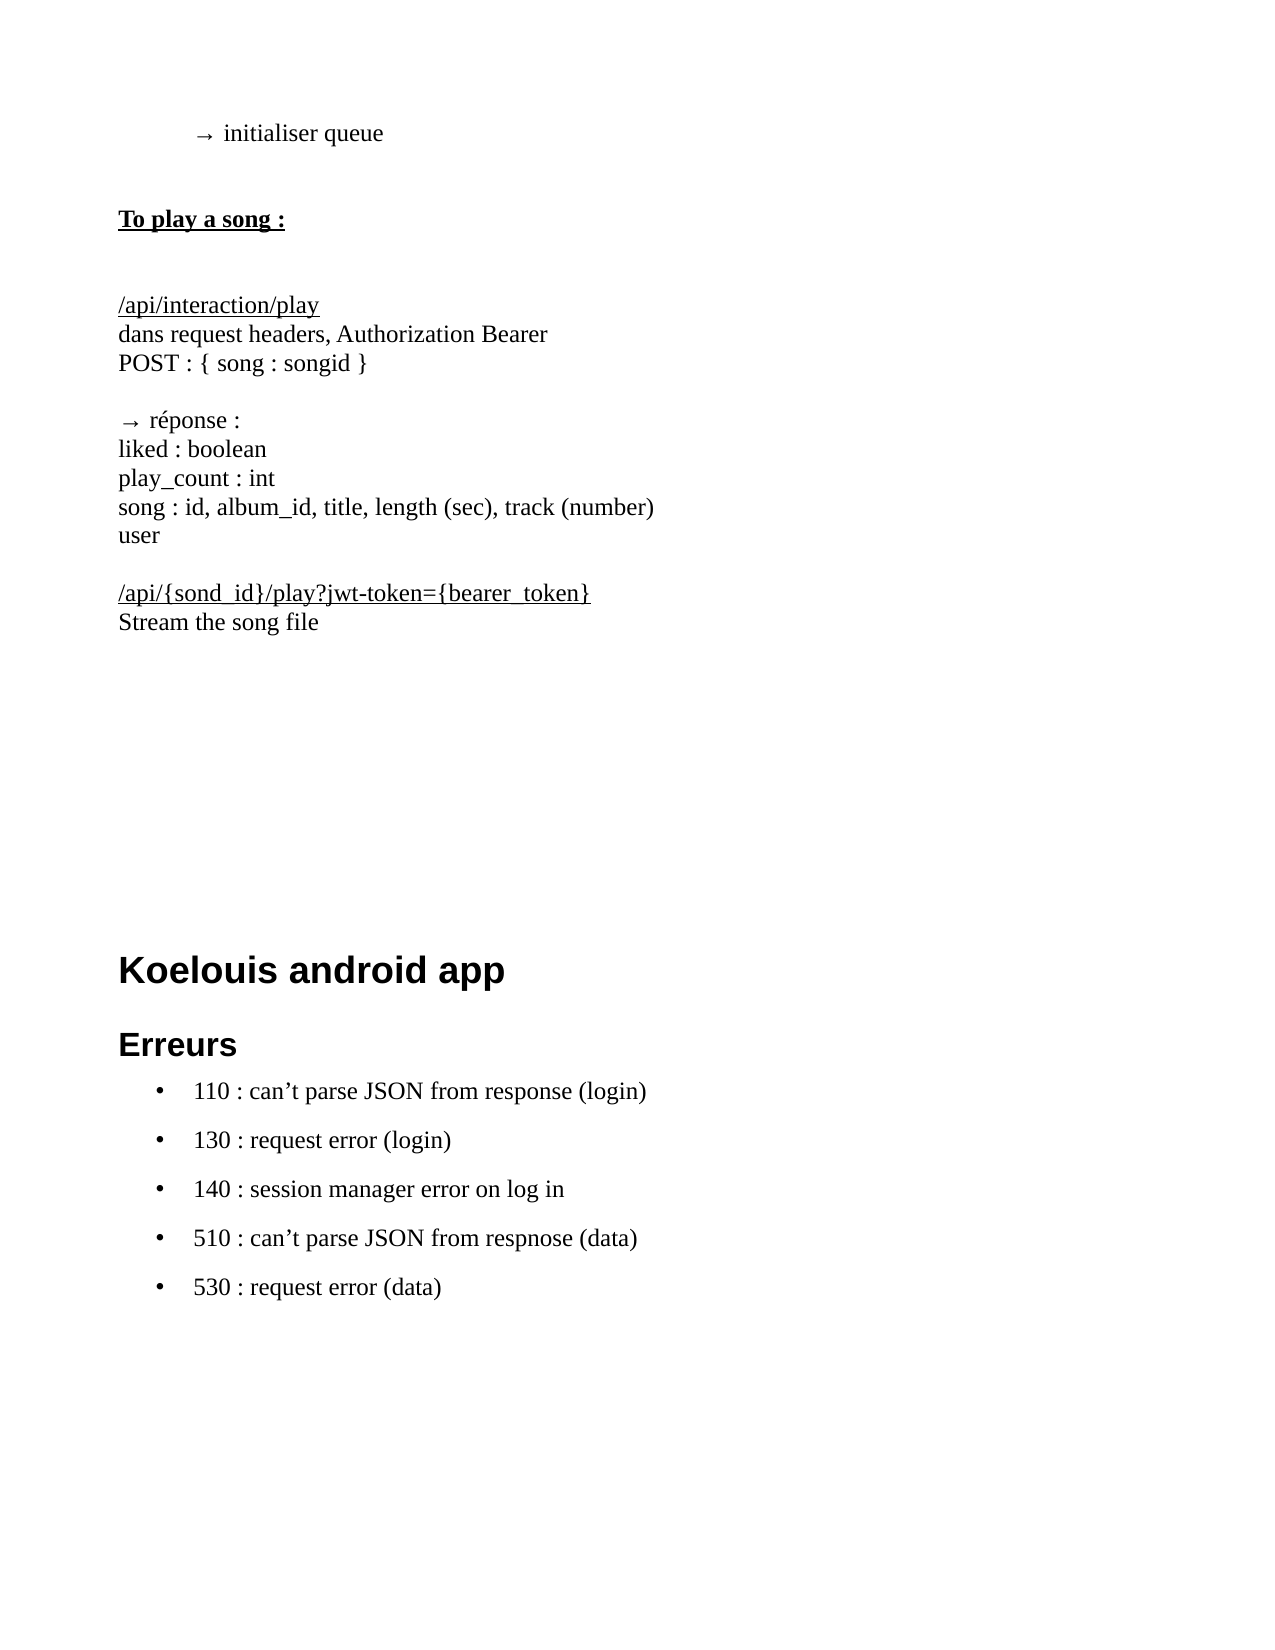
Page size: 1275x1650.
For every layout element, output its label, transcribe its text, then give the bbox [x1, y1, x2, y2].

text play_count : int [118, 463, 1157, 492]
list 510 : can’t parse JSON from respnose (data) [156, 1223, 1157, 1252]
text /api/interaction/play [118, 291, 1157, 319]
text song : id, album_id, title, length (sec), track (number) [118, 492, 1157, 521]
text → réponse : [118, 406, 1157, 434]
list 110 : can’t parse JSON from response (login) [156, 1076, 1157, 1105]
list 130 : request error (login) [156, 1125, 1157, 1154]
text POST : { song : songid } [118, 348, 1157, 377]
text liked : boolean [118, 434, 1157, 463]
text dans request headers, Authorization Bearer [118, 319, 1157, 348]
subtitle Erreurs [118, 1025, 1157, 1064]
text Stream the song file [118, 607, 1157, 636]
subtitle Koelouis android app [118, 948, 1157, 992]
list 140 : session manager error on log in [156, 1174, 1157, 1203]
text user [118, 521, 1157, 549]
text → initialiser queue [118, 118, 1157, 147]
text To play a song : [118, 204, 1157, 233]
list 530 : request error (data) [156, 1272, 1157, 1301]
text /api/{sond_id}/play?jwt-token={bearer_token} [118, 578, 1157, 607]
